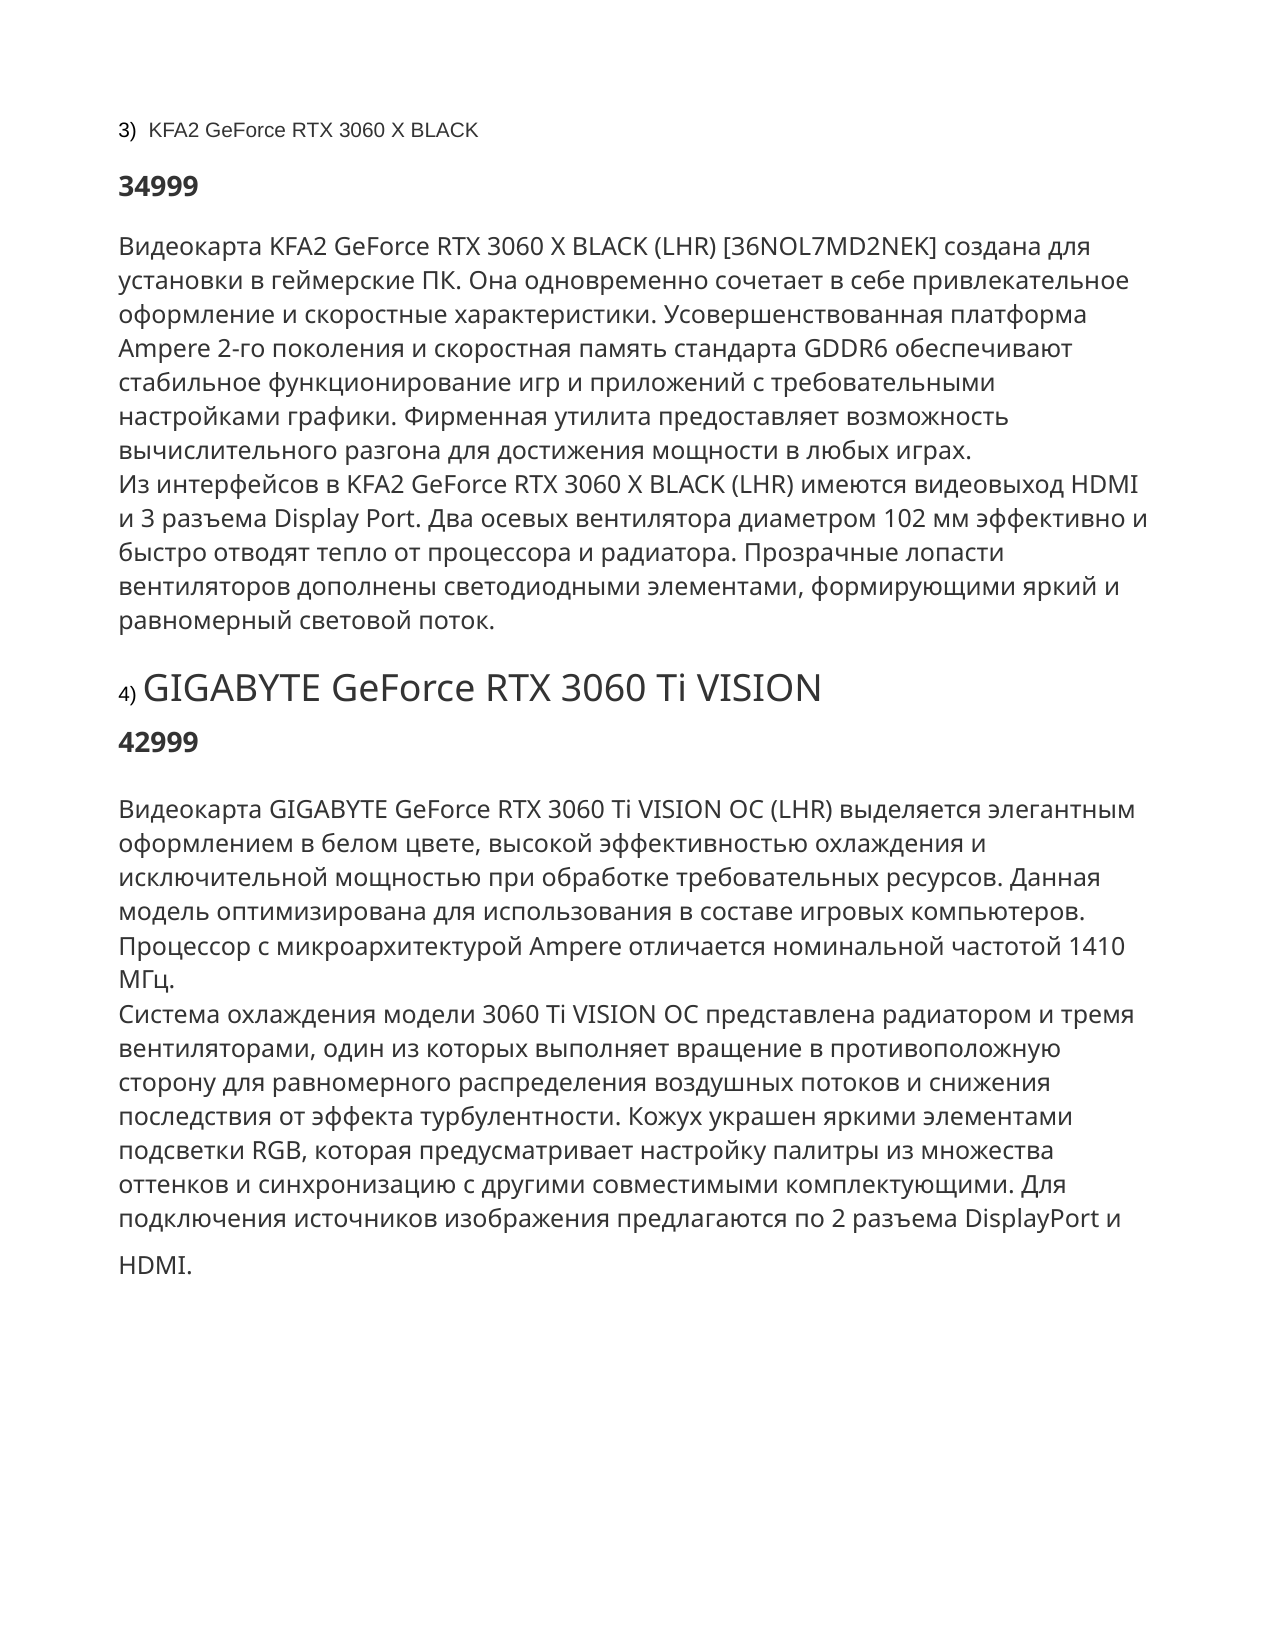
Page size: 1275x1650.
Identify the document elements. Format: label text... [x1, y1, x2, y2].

text 4) GIGABYTE GeForce RTX 3060 Ti VISION [118, 661, 1157, 712]
text Видеокарта KFA2 GeForce RTX 3060 X BLACK (LHR) [36NOL7MD2NEK] создана для установки в геймерские ПК. Она одновременно сочетает в себе привлекательное оформление и скоростные характеристики. Усовершенствованная платформа Ampere 2-го поколения и скоростная память стандарта GDDR6 обеспечивают стабильное функционирование игр и приложений с требовательными настройками графики. Фирменная утилита предоставляет возможность вычислительного разгона для достижения мощности в любых играх. Из интерфейсов в KFA2 GeForce RTX 3060 X BLACK (LHR) имеются видеовыход HDMI и 3 разъема Display Port. Два осевых вентилятора диаметром 102 мм эффективно и быстро отводят тепло от процессора и радиатора. Прозрачные лопасти вентиляторов дополнены светодиодными элементами, формирующими яркий и равномерный световой поток. [118, 228, 1157, 637]
text Видеокарта GIGABYTE GeForce RTX 3060 Ti VISION OC (LHR) выделяется элегантным оформлением в белом цвете, высокой эффективностью охлаждения и исключительной мощностью при обработке требовательных ресурсов. Данная модель оптимизирована для использования в составе игровых компьютеров. Процессор с микроархитектурой Ampere отличается номинальной частотой 1410 МГц. Система охлаждения модели 3060 Ti VISION OC представлена радиатором и тремя вентиляторами, один из которых выполняет вращение в противоположную сторону для равномерного распределения воздушных потоков и снижения последствия от эффекта турбулентности. Кожух украшен яркими элементами подсветки RGB, которая предусматривает настройку палитры из множества оттенков и синхронизацию с другими совместимыми комплектующими. Для подключения источников изображения предлагаются по 2 разъема DisplayPort и HDMI. [118, 792, 1157, 1286]
text 3) KFA2 GeForce RTX 3060 X BLACK [118, 118, 1157, 142]
text 42999 [118, 712, 1157, 763]
text 34999 [118, 166, 1157, 204]
